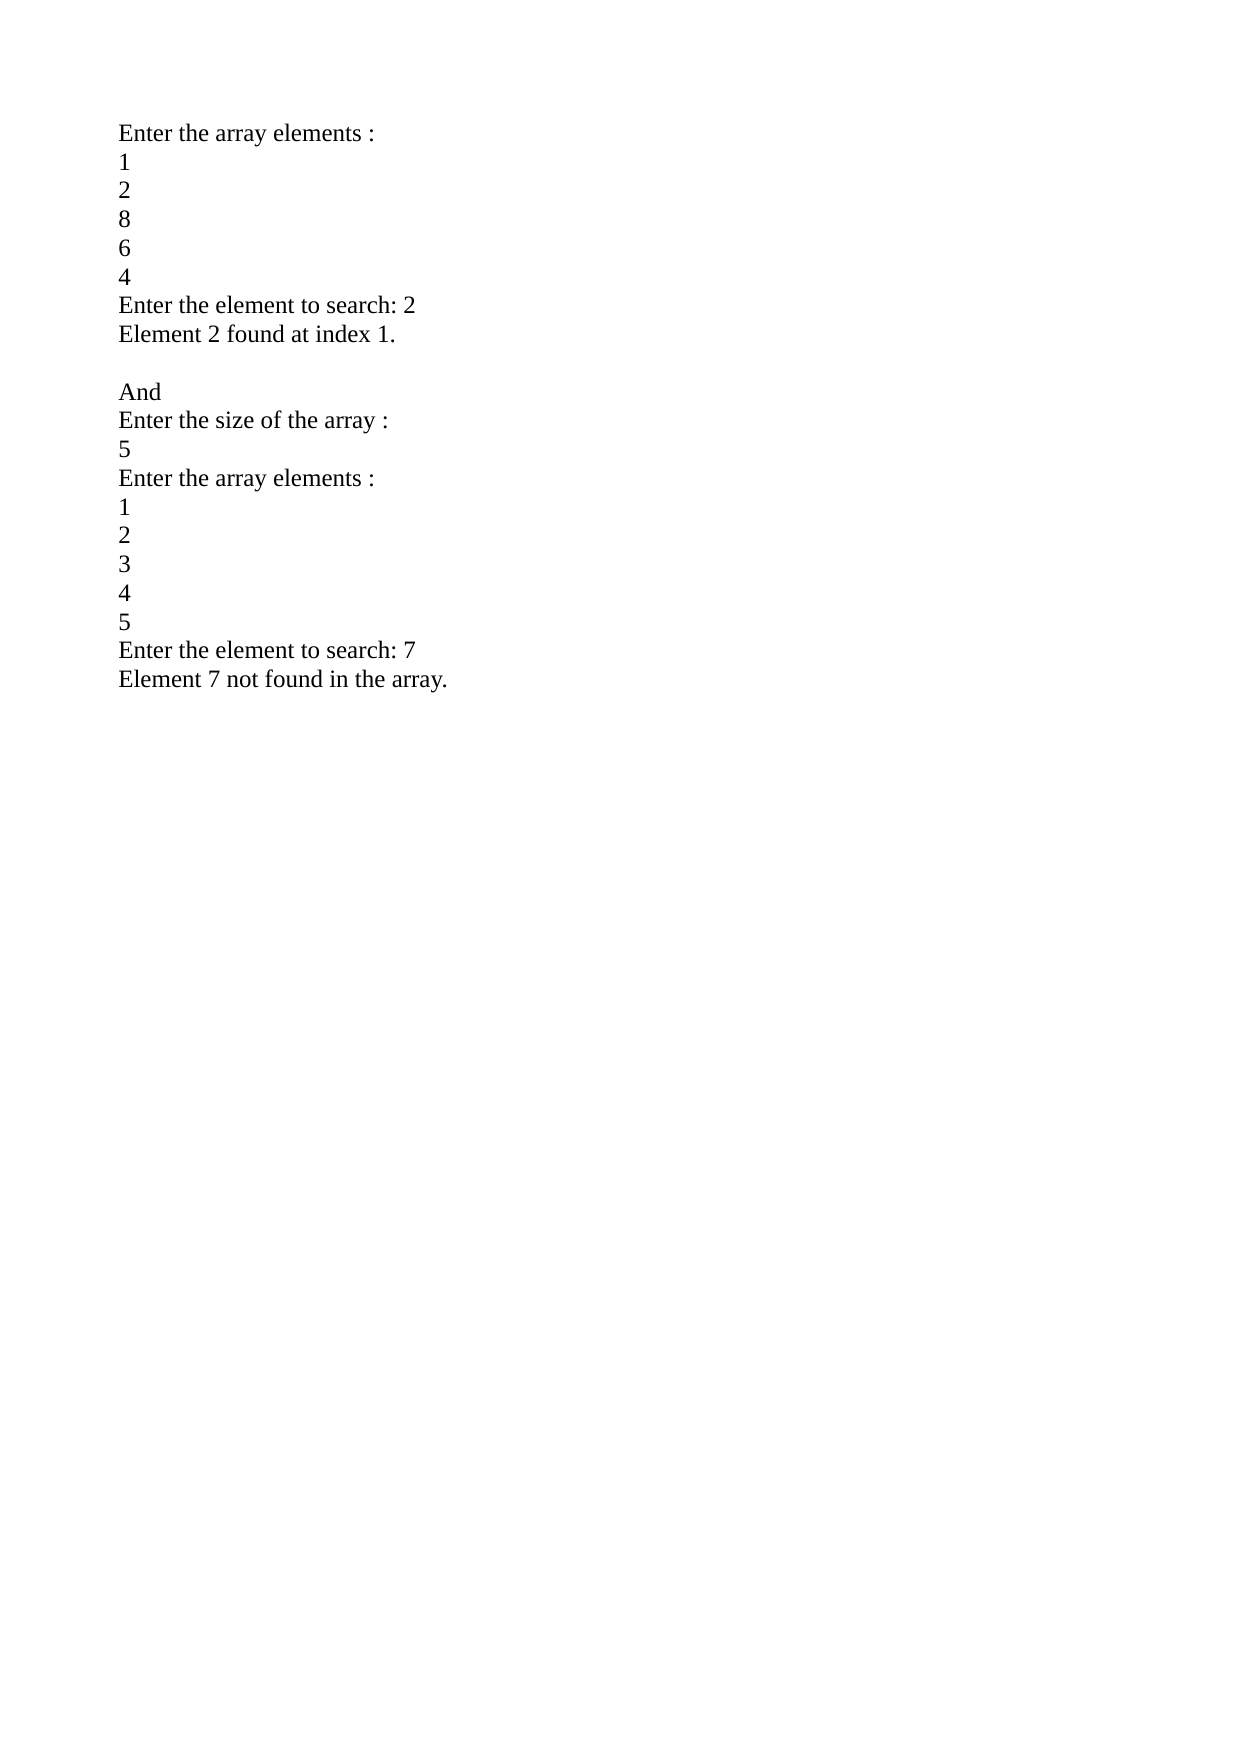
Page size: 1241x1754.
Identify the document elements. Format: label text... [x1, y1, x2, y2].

text Enter the element to search: 7 [118, 636, 1122, 664]
text 5 [118, 434, 1122, 463]
text 1 [118, 492, 1122, 521]
text Enter the array elements : [118, 118, 1122, 147]
text 1 [118, 147, 1122, 176]
text Element 2 found at index 1. [118, 319, 1122, 348]
text 4 [118, 262, 1122, 291]
text 4 [118, 578, 1122, 607]
text 6 [118, 233, 1122, 262]
text 2 [118, 521, 1122, 549]
text 2 [118, 176, 1122, 204]
text Enter the array elements : [118, 463, 1122, 492]
text 8 [118, 204, 1122, 233]
text And [118, 377, 1122, 406]
text 3 [118, 549, 1122, 578]
text 5 [118, 607, 1122, 636]
text Element 7 not found in the array. [118, 664, 1122, 693]
text Enter the element to search: 2 [118, 291, 1122, 319]
text Enter the size of the array : [118, 406, 1122, 434]
